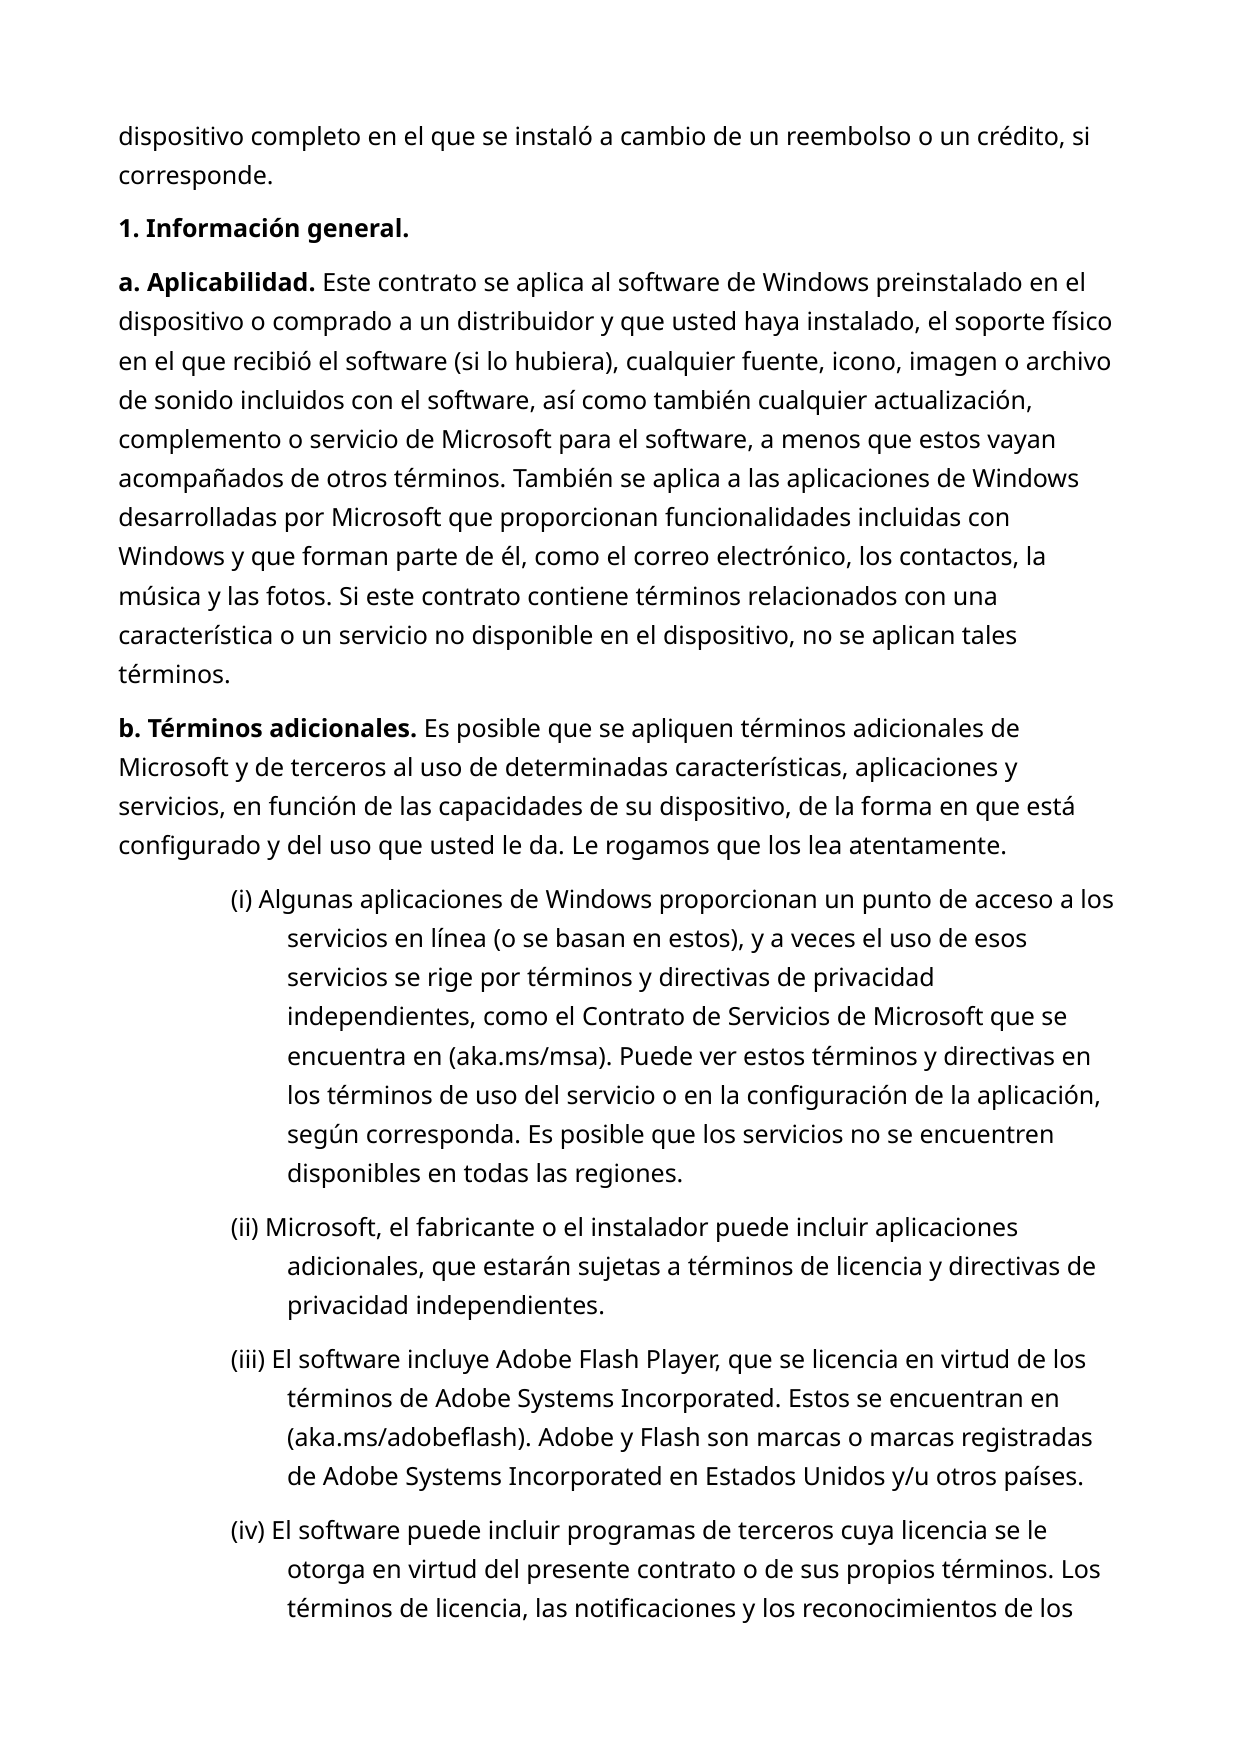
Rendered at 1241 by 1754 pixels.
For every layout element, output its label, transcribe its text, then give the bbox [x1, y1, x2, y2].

text (iv) El software puede incluir programas de terceros cuya licencia se le otorga en virtud del presente contrato o de sus propios términos. Los términos de licencia, las notificaciones y los reconocimientos de los [231, 1513, 1122, 1625]
text (iii) El software incluye Adobe Flash Player, que se licencia en virtud de los términos de Adobe Systems Incorporated. Estos se encuentran en (aka.ms/adobeflash). Adobe y Flash son marcas o marcas registradas de Adobe Systems Incorporated en Estados Unidos y/u otros países. [231, 1341, 1122, 1493]
text dispositivo completo en el que se instaló a cambio de un reembolso o un crédito, si corresponde. [118, 118, 1122, 191]
text 1. Información general. [118, 211, 1122, 245]
text (i) Algunas aplicaciones de Windows proporcionan un punto de acceso a los servicios en línea (o se basan en estos), y a veces el uso de esos servicios se rige por términos y directivas de privacidad independientes, como el Contrato de Servicios de Microsoft que se encuentra en (aka.ms/msa). Puede ver estos términos y directivas en los términos de uso del servicio o en la configuración de la aplicación, según corresponda. Es posible que los servicios no se encuentren disponibles en todas las regiones. [231, 881, 1122, 1190]
text (ii) Microsoft, el fabricante o el instalador puede incluir aplicaciones adicionales, que estarán sujetas a términos de licencia y directivas de privacidad independientes. [231, 1209, 1122, 1322]
text a. Aplicabilidad. Este contrato se aplica al software de Windows preinstalado en el dispositivo o comprado a un distribuidor y que usted haya instalado, el soporte físico en el que recibió el software (si lo hubiera), cualquier fuente, icono, imagen o archivo de sonido incluidos con el software, así como también cualquier actualización, complemento o servicio de Microsoft para el software, a menos que estos vayan acompañados de otros términos. También se aplica a las aplicaciones de Windows desarrolladas por Microsoft que proporcionan funcionalidades incluidas con Windows y que forman parte de él, como el correo electrónico, los contactos, la música y las fotos. Si este contrato contiene términos relacionados con una característica o un servicio no disponible en el dispositivo, no se aplican tales términos. [118, 265, 1122, 691]
text b. Términos adicionales. Es posible que se apliquen términos adicionales de Microsoft y de terceros al uso de determinadas características, aplicaciones y servicios, en función de las capacidades de su dispositivo, de la forma en que está configurado y del uso que usted le da. Le rogamos que los lea atentamente. [118, 710, 1122, 862]
